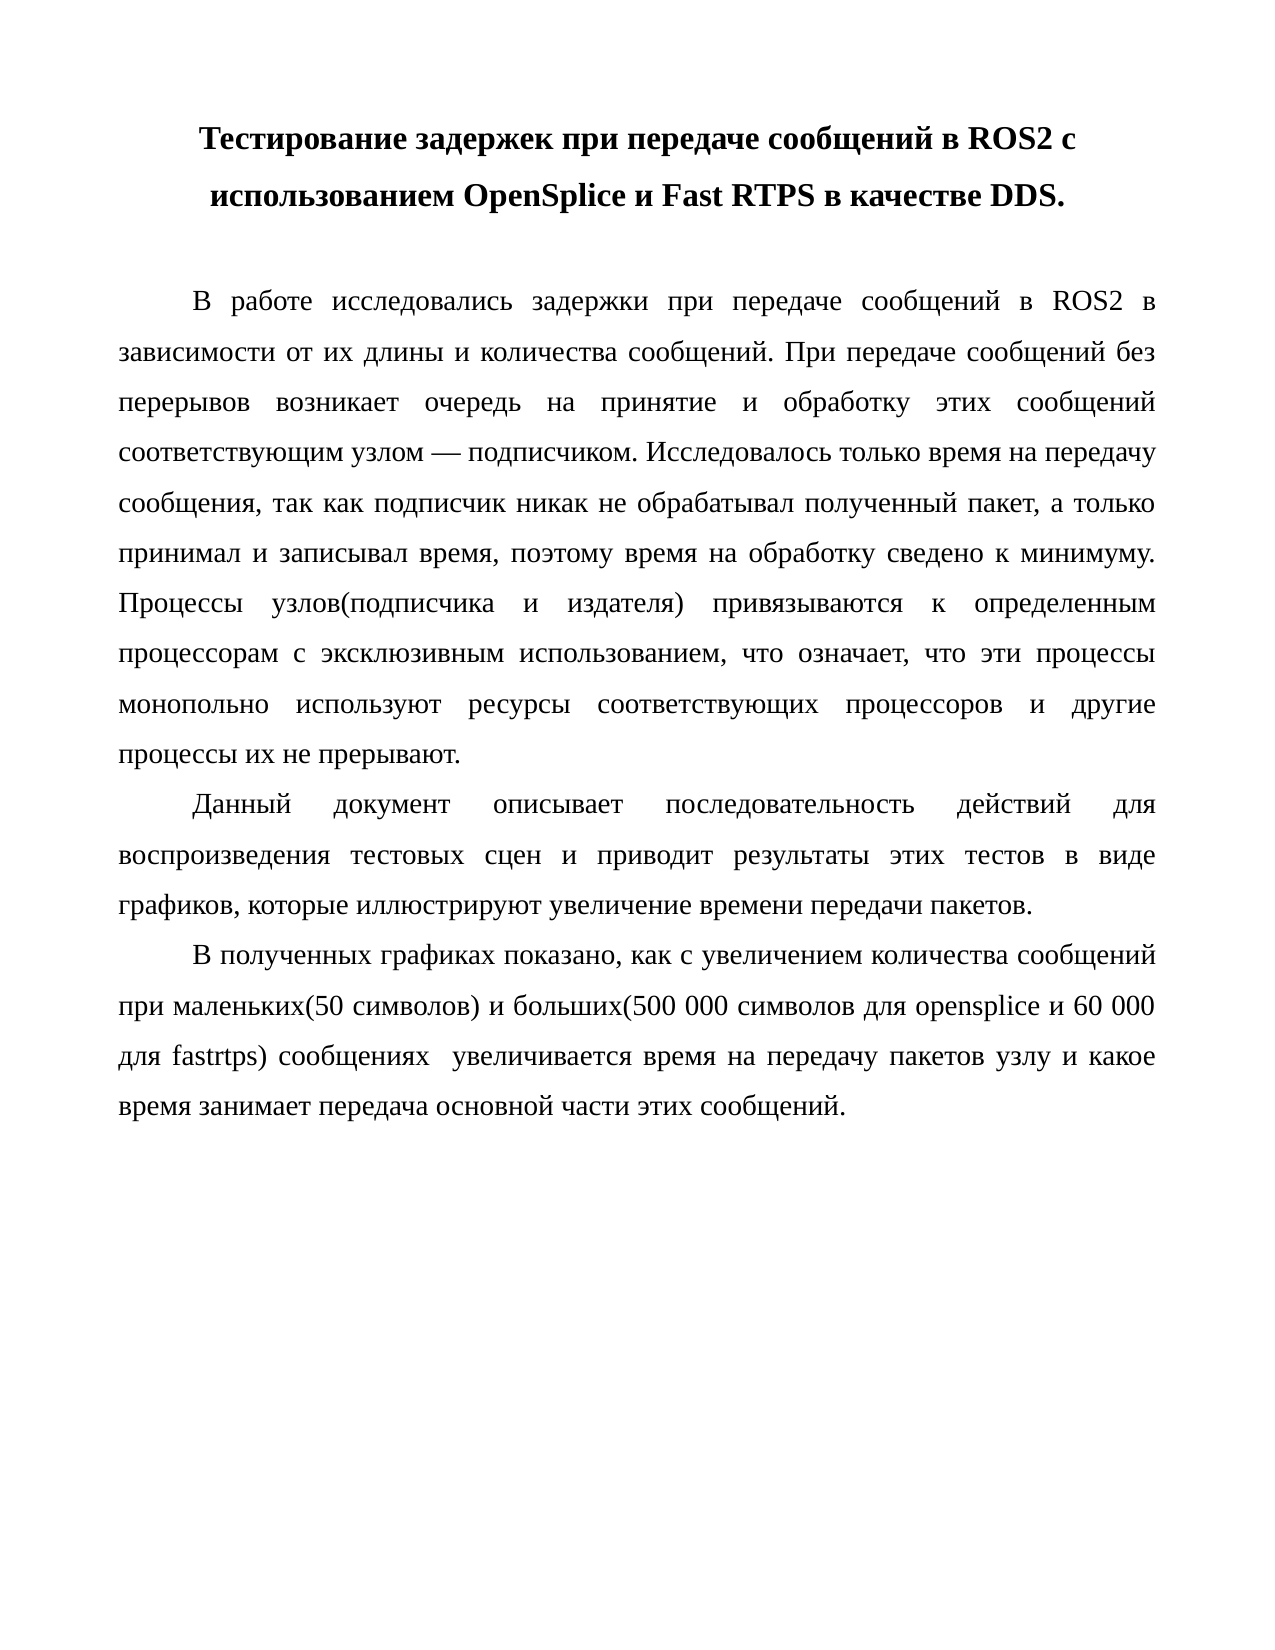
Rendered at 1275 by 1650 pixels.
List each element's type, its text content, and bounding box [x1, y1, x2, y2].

text В работе исследовались задержки при передаче сообщений в ROS2 в зависимости от их длины и количества сообщений. При передаче сообщений без перерывов возникает очередь на принятие и обработку этих сообщений соответствующим узлом — подписчиком. Исследовалось только время на передачу сообщения, так как подписчик никак не обрабатывал полученный пакет, а только принимал и записывал время, поэтому время на обработку сведено к минимуму. Процессы узлов(подписчика и издателя) привязываются к определенным процессорам с эксклюзивным использованием, что означает, что эти процессы монопольно используют ресурсы соответствующих процессоров и другие процессы их не прерывают. [118, 283, 1157, 770]
text Данный документ описывает последовательность действий для воспроизведения тестовых сцен и приводит результаты этих тестов в виде графиков, которые иллюстрируют увеличение времени передачи пакетов. [118, 787, 1157, 921]
text Тестирование задержек при передаче сообщений в ROS2 с использованием OpenSplice и Fast RTPS в качестве DDS. [118, 118, 1157, 214]
text В полученных графиках показано, как с увеличением количества сообщений при маленьких(50 символов) и больших(500 000 символов для opensplice и 60 000 для fastrtps) сообщениях увеличивается время на передачу пакетов узлу и какое время занимает передача основной части этих сообщений. [118, 937, 1157, 1122]
